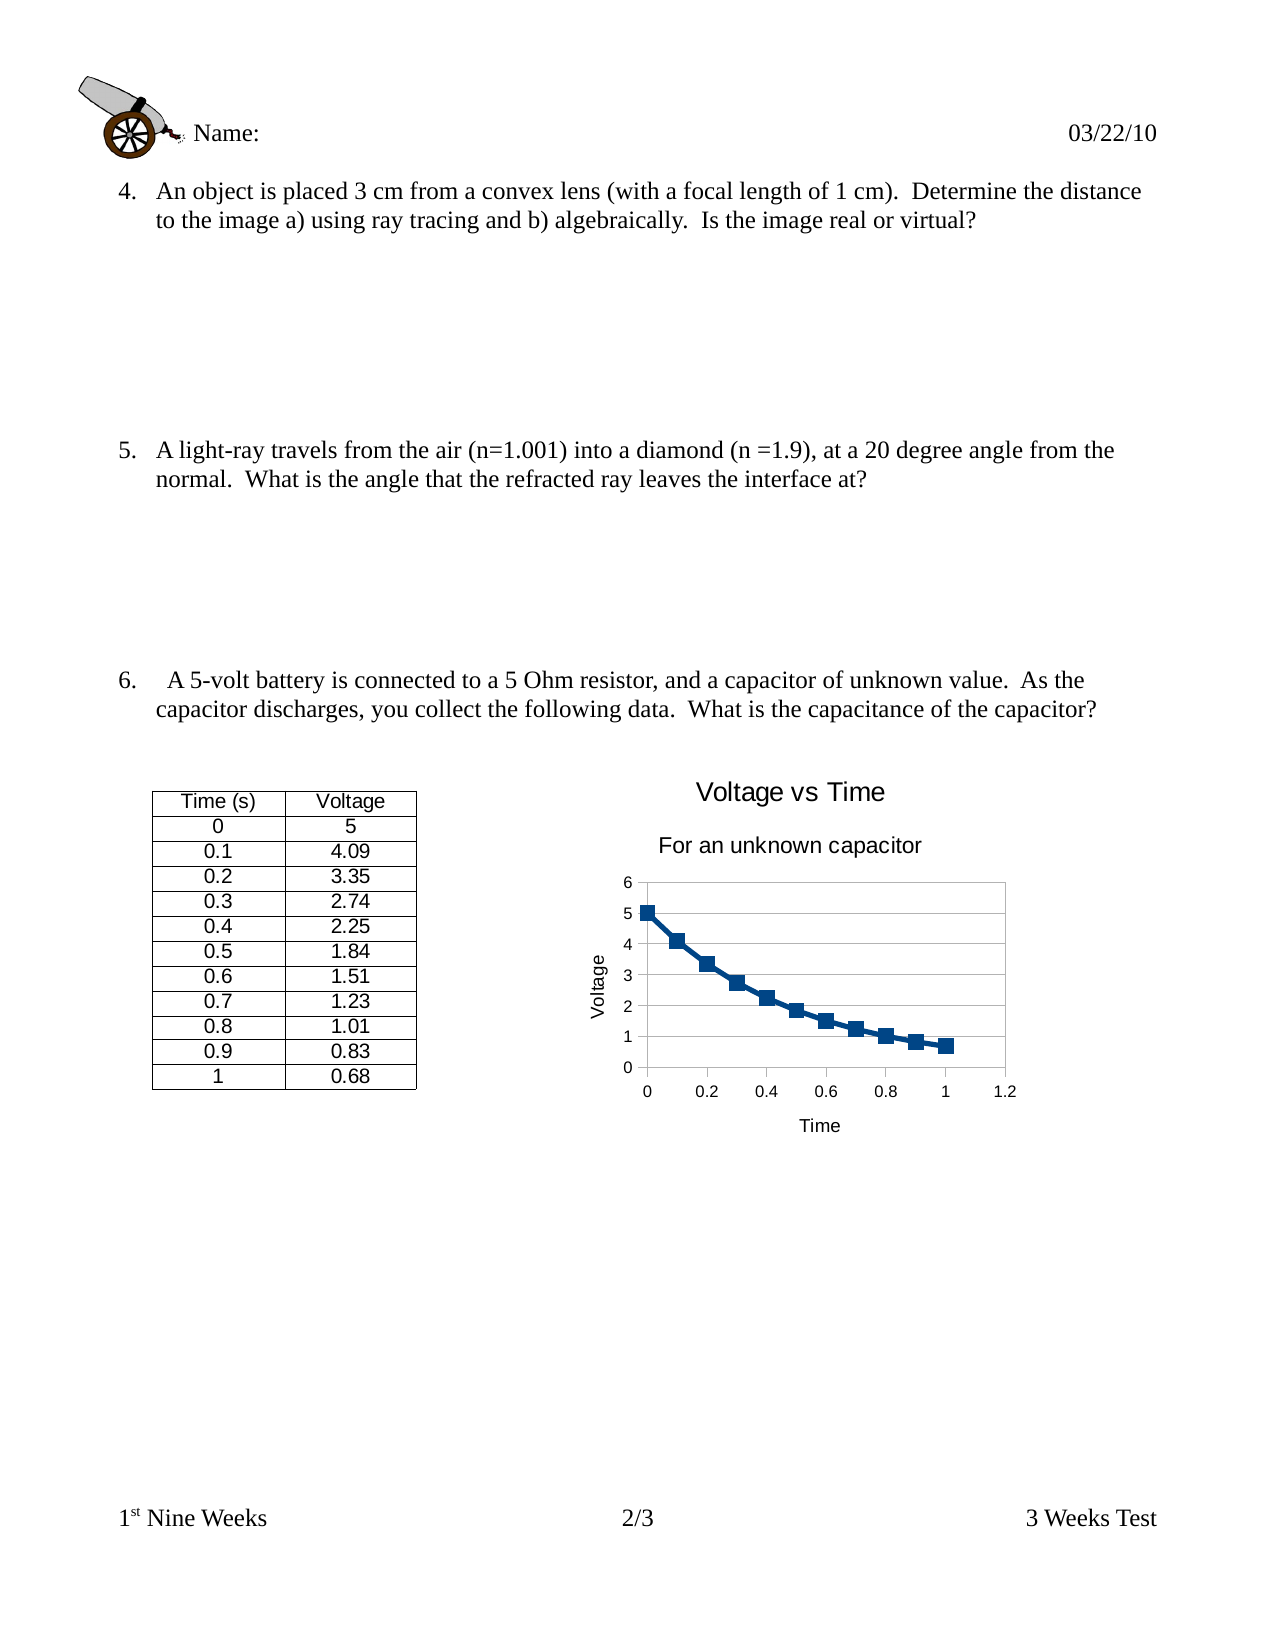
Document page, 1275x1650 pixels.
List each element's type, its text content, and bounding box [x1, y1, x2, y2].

list An object is placed 3 cm from a convex lens (with a focal length of 1 cm). Determine the distance to the image a) using ray tracing and b) algebraically. Is the image real or virtual? [118, 176, 1157, 234]
list A light-ray travels from the air (n=1.001) into a diamond (n =1.9), at a 20 degree angle from the normal. What is the angle that the refracted ray leaves the interface at? [118, 435, 1157, 493]
list A 5-volt battery is connected to a 5 Ohm resistor, and a capacitor of unknown value. As the capacitor discharges, you collect the following data. What is the capacitance of the capacitor? [118, 665, 1157, 723]
